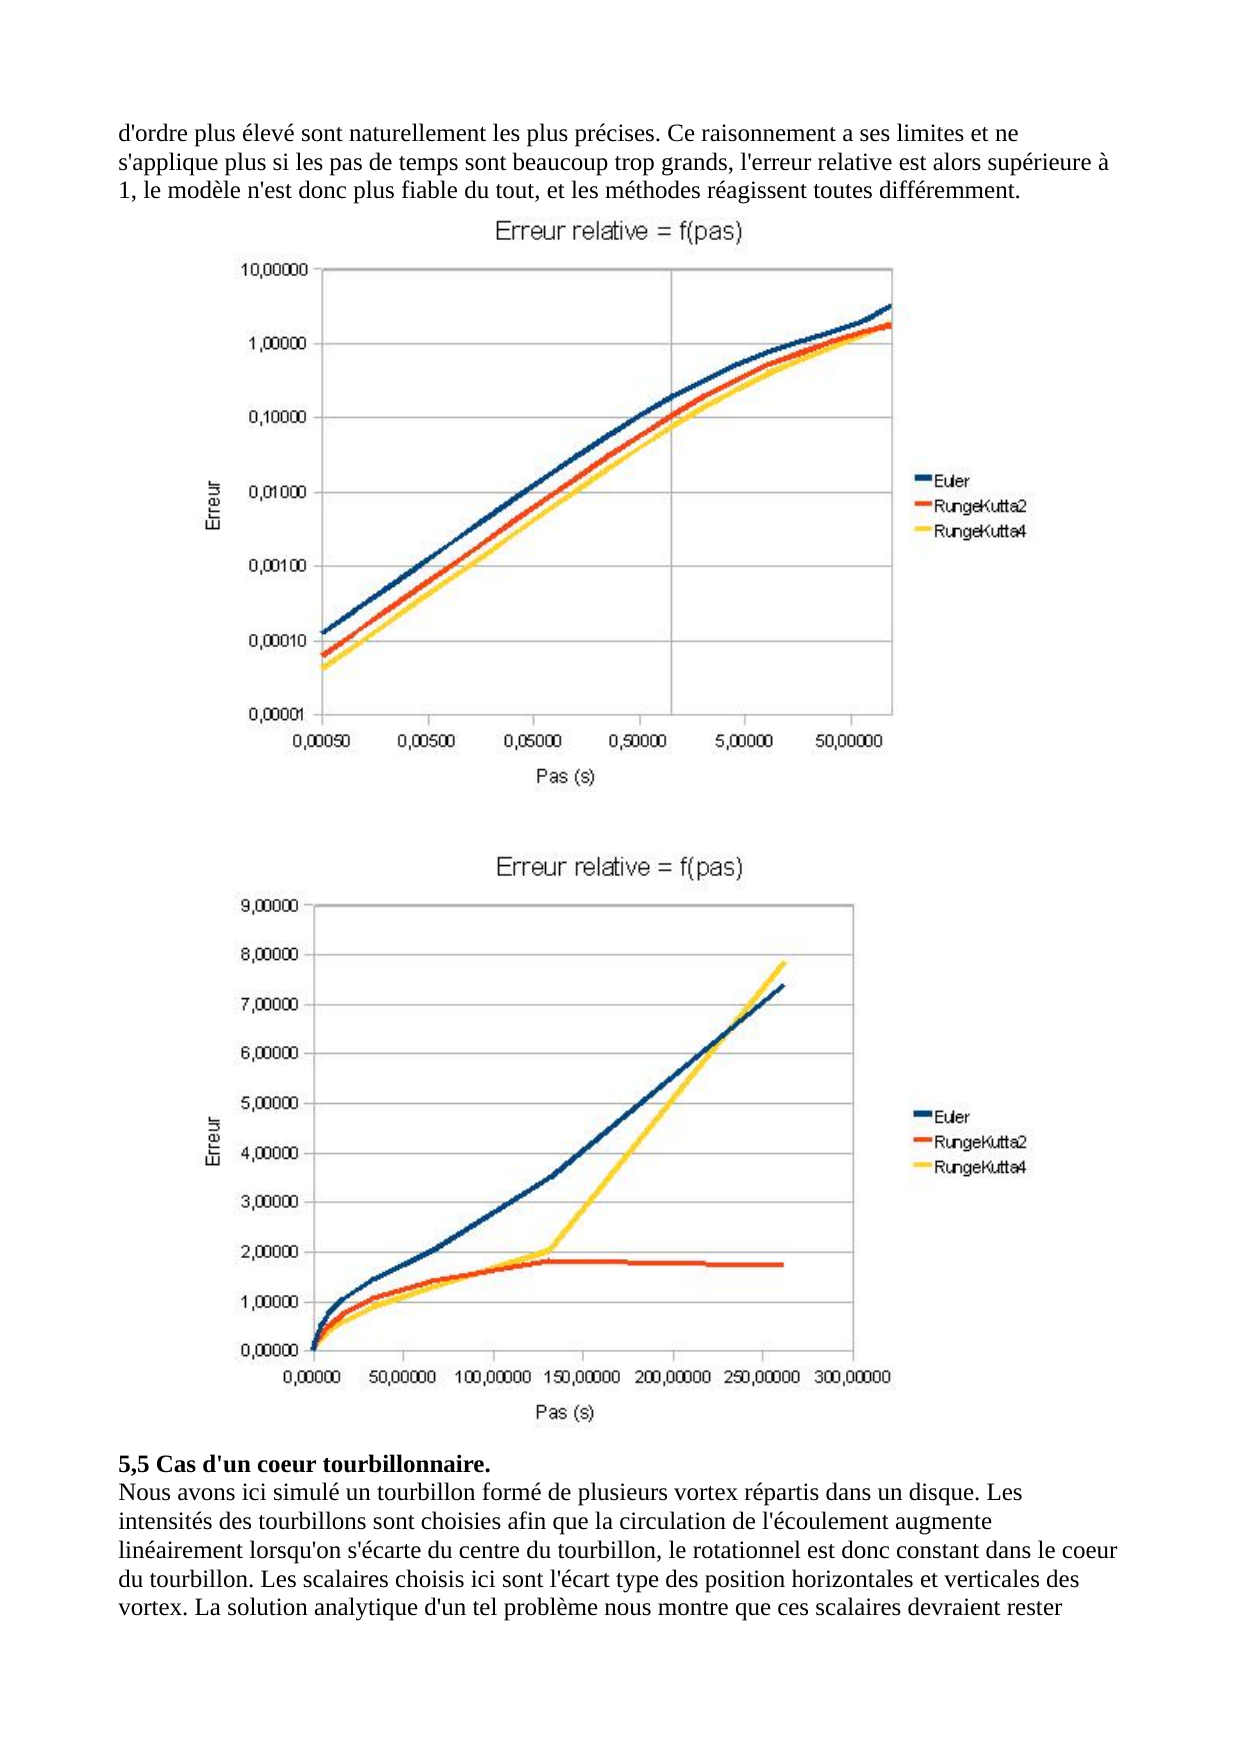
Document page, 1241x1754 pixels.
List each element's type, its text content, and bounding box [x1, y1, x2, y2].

picture [184, 841, 1056, 1449]
text d'ordre plus élevé sont naturellement les plus précises. Ce raisonnement a ses limites et ne s'applique plus si les pas de temps sont beaucoup trop grands, l'erreur relative est alors supérieure à 1, le modèle n'est donc plus fiable du tout, et les méthodes réagissent toutes différemment. [118, 118, 1122, 204]
text 5,5 Cas d'un coeur tourbillonnaire. [118, 841, 1122, 1477]
text Nous avons ici simulé un tourbillon formé de plusieurs vortex répartis dans un disque. Les intensités des tourbillons sont choisies afin que la circulation de l'écoulement augmente linéairement lorsqu'on s'écarte du centre du tourbillon, le rotationnel est donc constant dans le coeur du tourbillon. Les scalaires choisis ici sont l'écart type des position horizontales et verticales des vortex. La solution analytique d'un tel problème nous montre que ces scalaires devraient rester [118, 1477, 1122, 1621]
picture [184, 204, 1056, 813]
